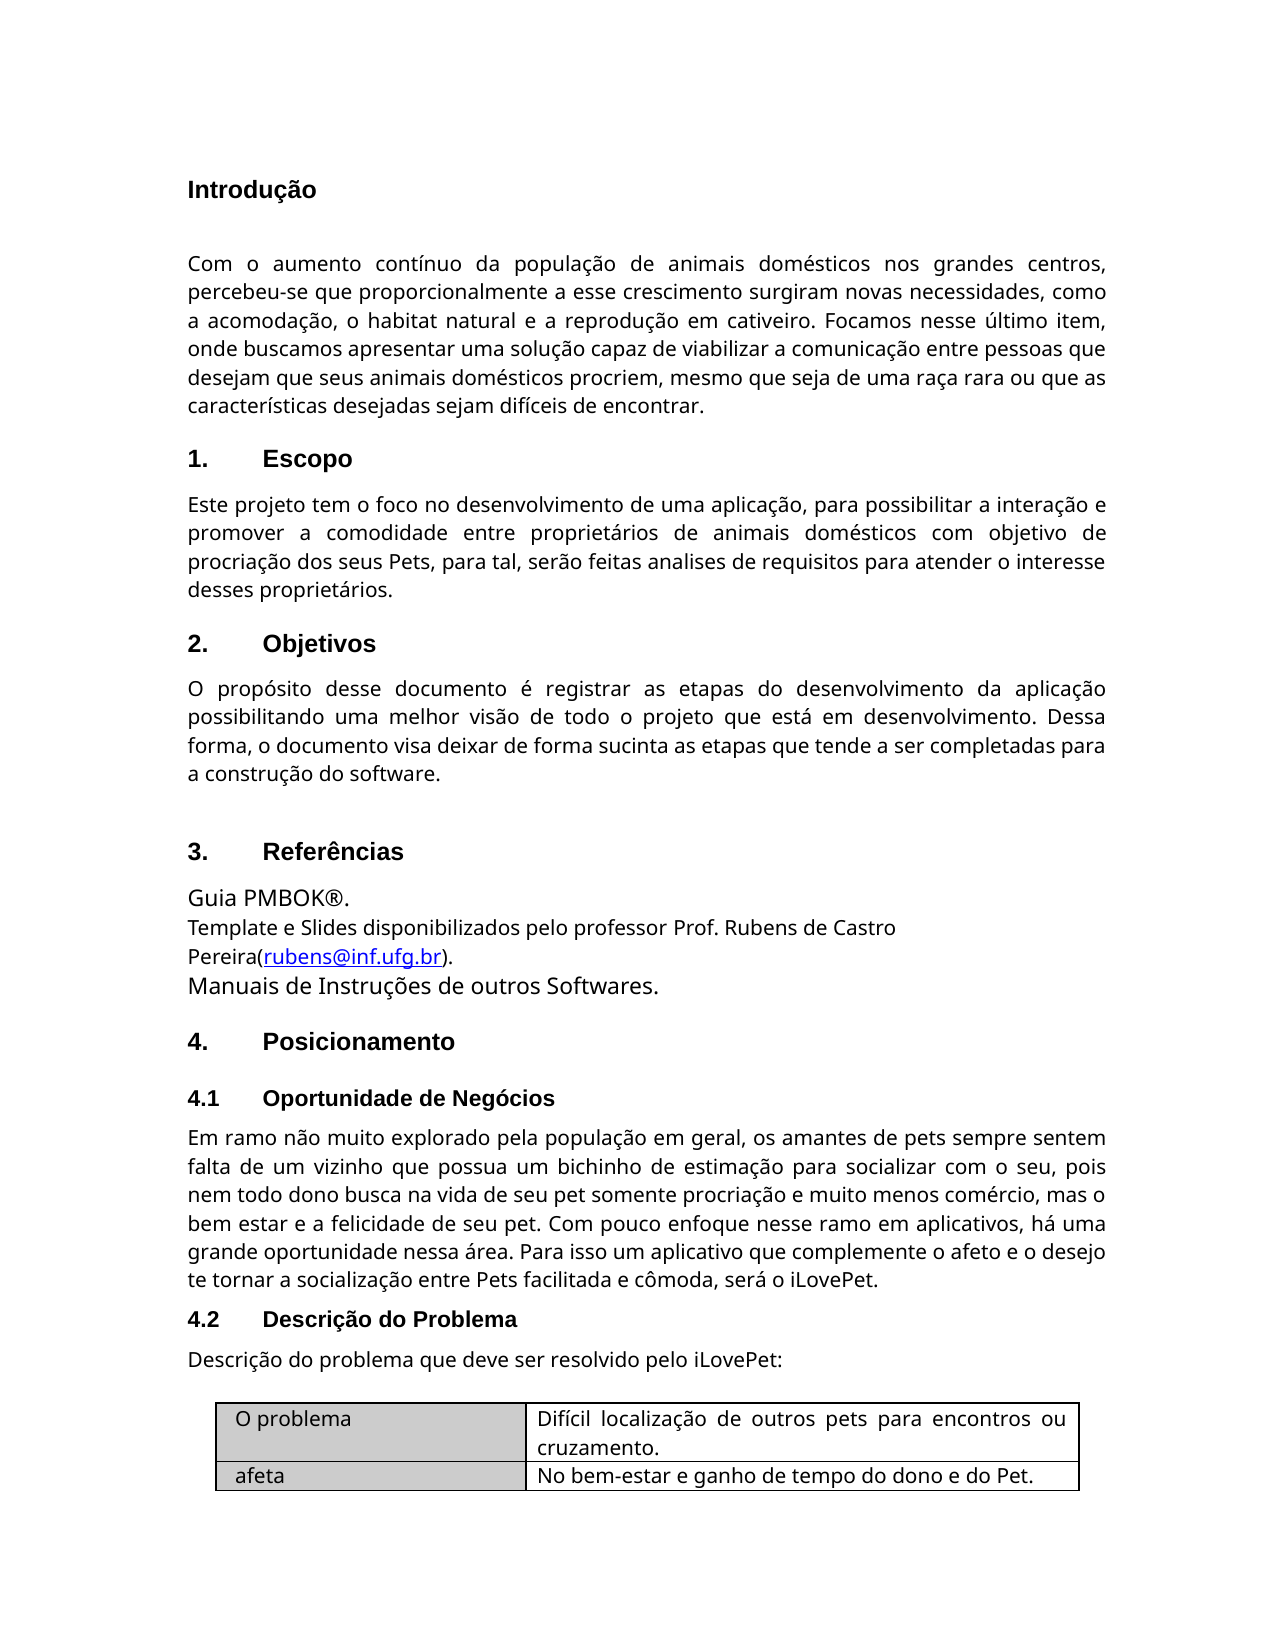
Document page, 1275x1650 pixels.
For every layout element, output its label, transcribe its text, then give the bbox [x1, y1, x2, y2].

subtitle Objetivos [187, 629, 1107, 657]
subtitle Referências [187, 837, 1107, 866]
table_header O problema [217, 1404, 525, 1461]
subtitle Introdução [187, 175, 1107, 204]
text Este projeto tem o foco no desenvolvimento de uma aplicação, para possibilitar a interação e promover a comodidade entre proprietários de animais domésticos com objetivo de procriação dos seus Pets, para tal, serão feitas analises de requisitos para atender o interesse desses proprietários. [187, 490, 1107, 604]
subtitle Escopo [187, 444, 1107, 473]
text Manuais de Instruções de outros Softwares. [187, 970, 1107, 1002]
subtitle Oportunidade de Negócios [187, 1084, 1107, 1111]
table_header Difícil localização de outros pets para encontros ou cruzamento. [527, 1404, 1078, 1461]
text Guia PMBOK®. [187, 882, 1107, 913]
text Com o aumento contínuo da população de animais domésticos nos grandes centros, percebeu-se que proporcionalmente a esse crescimento surgiram novas necessidades, como a acomodação, o habitat natural e a reprodução em cativeiro. Focamos nesse último item, onde buscamos apresentar uma solução capaz de viabilizar a comunicação entre pessoas que desejam que seus animais domésticos procriem, mesmo que seja de uma raça rara ou que as características desejadas sejam difíceis de encontrar. [187, 220, 1107, 419]
table_cell afeta [217, 1462, 525, 1490]
subtitle Posicionamento [187, 1027, 1107, 1055]
text O propósito desse documento é registrar as etapas do desenvolvimento da aplicação possibilitando uma melhor visão de todo o projeto que está em desenvolvimento. Dessa forma, o documento visa deixar de forma sucinta as etapas que tende a ser completadas para a construção do software. [187, 674, 1107, 788]
text Template e Slides disponibilizados pelo professor Prof. Rubens de Castro Pereira(rubens@inf.ufg.br). [187, 913, 1107, 970]
subtitle Descrição do Problema [187, 1306, 1107, 1333]
text Em ramo não muito explorado pela população em geral, os amantes de pets sempre sentem falta de um vizinho que possua um bichinho de estimação para socializar com o seu, pois nem todo dono busca na vida de seu pet somente procriação e muito menos comércio, mas o bem estar e a felicidade de seu pet. Com pouco enfoque nesse ramo em aplicativos, há uma grande oportunidade nessa área. Para isso um aplicativo que complemente o afeto e o desejo te tornar a socialização entre Pets facilitada e cômoda, será o iLovePet. [187, 1123, 1107, 1294]
table_cell No bem-estar e ganho de tempo do dono e do Pet. [527, 1462, 1078, 1490]
text Descrição do problema que deve ser resolvido pelo iLovePet: [187, 1345, 1107, 1374]
